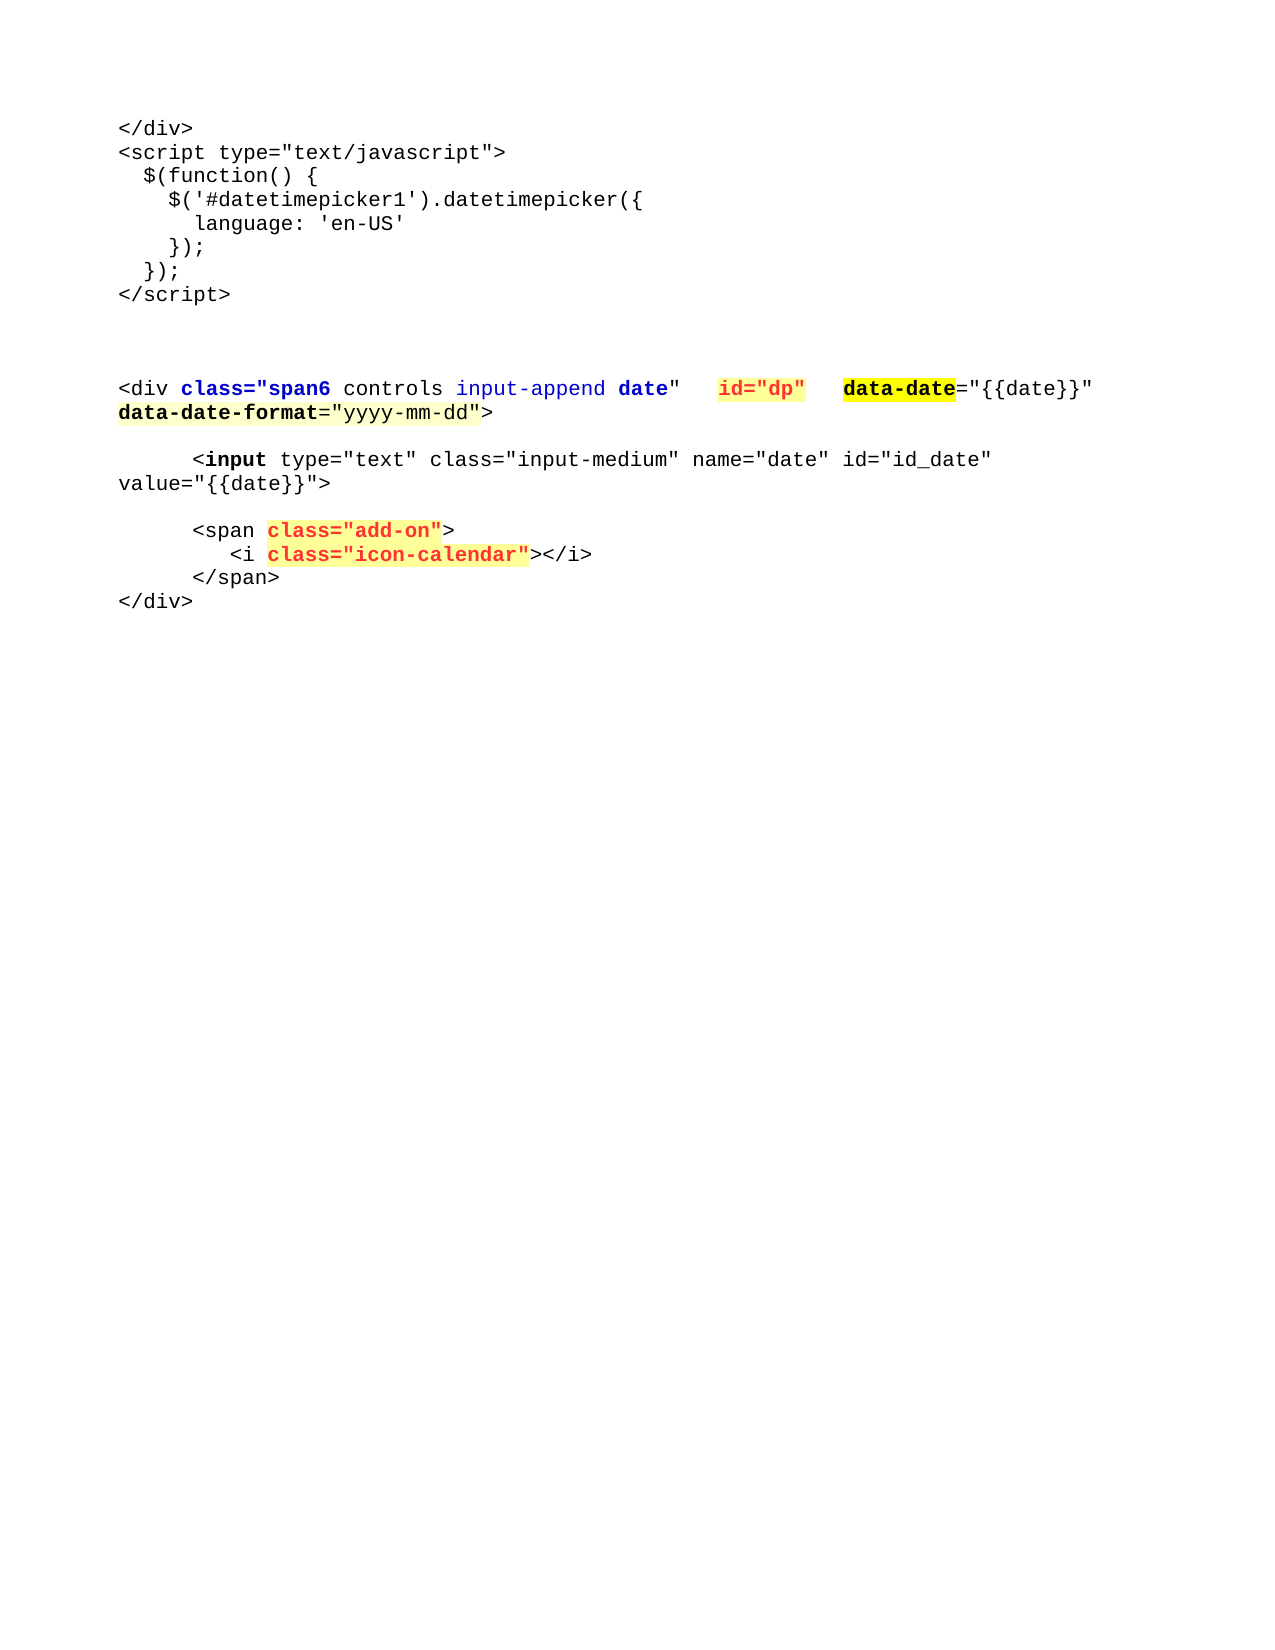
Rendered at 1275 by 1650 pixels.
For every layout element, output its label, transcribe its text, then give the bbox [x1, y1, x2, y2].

text <div class="span6 controls input-append date" id="dp" data-date="{{date}}" data-date-format="yyyy-mm-dd"> [118, 378, 1157, 426]
text $('#datetimepicker1').datetimepicker({ [118, 189, 1157, 213]
text </script> [118, 284, 1157, 307]
text </div> [118, 591, 1157, 615]
text <i class="icon-calendar"></i> [118, 544, 1157, 567]
text }); [118, 260, 1157, 284]
text </div> [118, 118, 1157, 142]
text }); [118, 236, 1157, 260]
text </span> [118, 567, 1157, 591]
text $(function() { [118, 165, 1157, 189]
text language: 'en-US' [118, 213, 1157, 236]
text <input type="text" class="input-medium" name="date" id="id_date" value="{{date}}"> [118, 449, 1157, 496]
text <span class="add-on"> [118, 520, 1157, 544]
text <script type="text/javascript"> [118, 142, 1157, 165]
